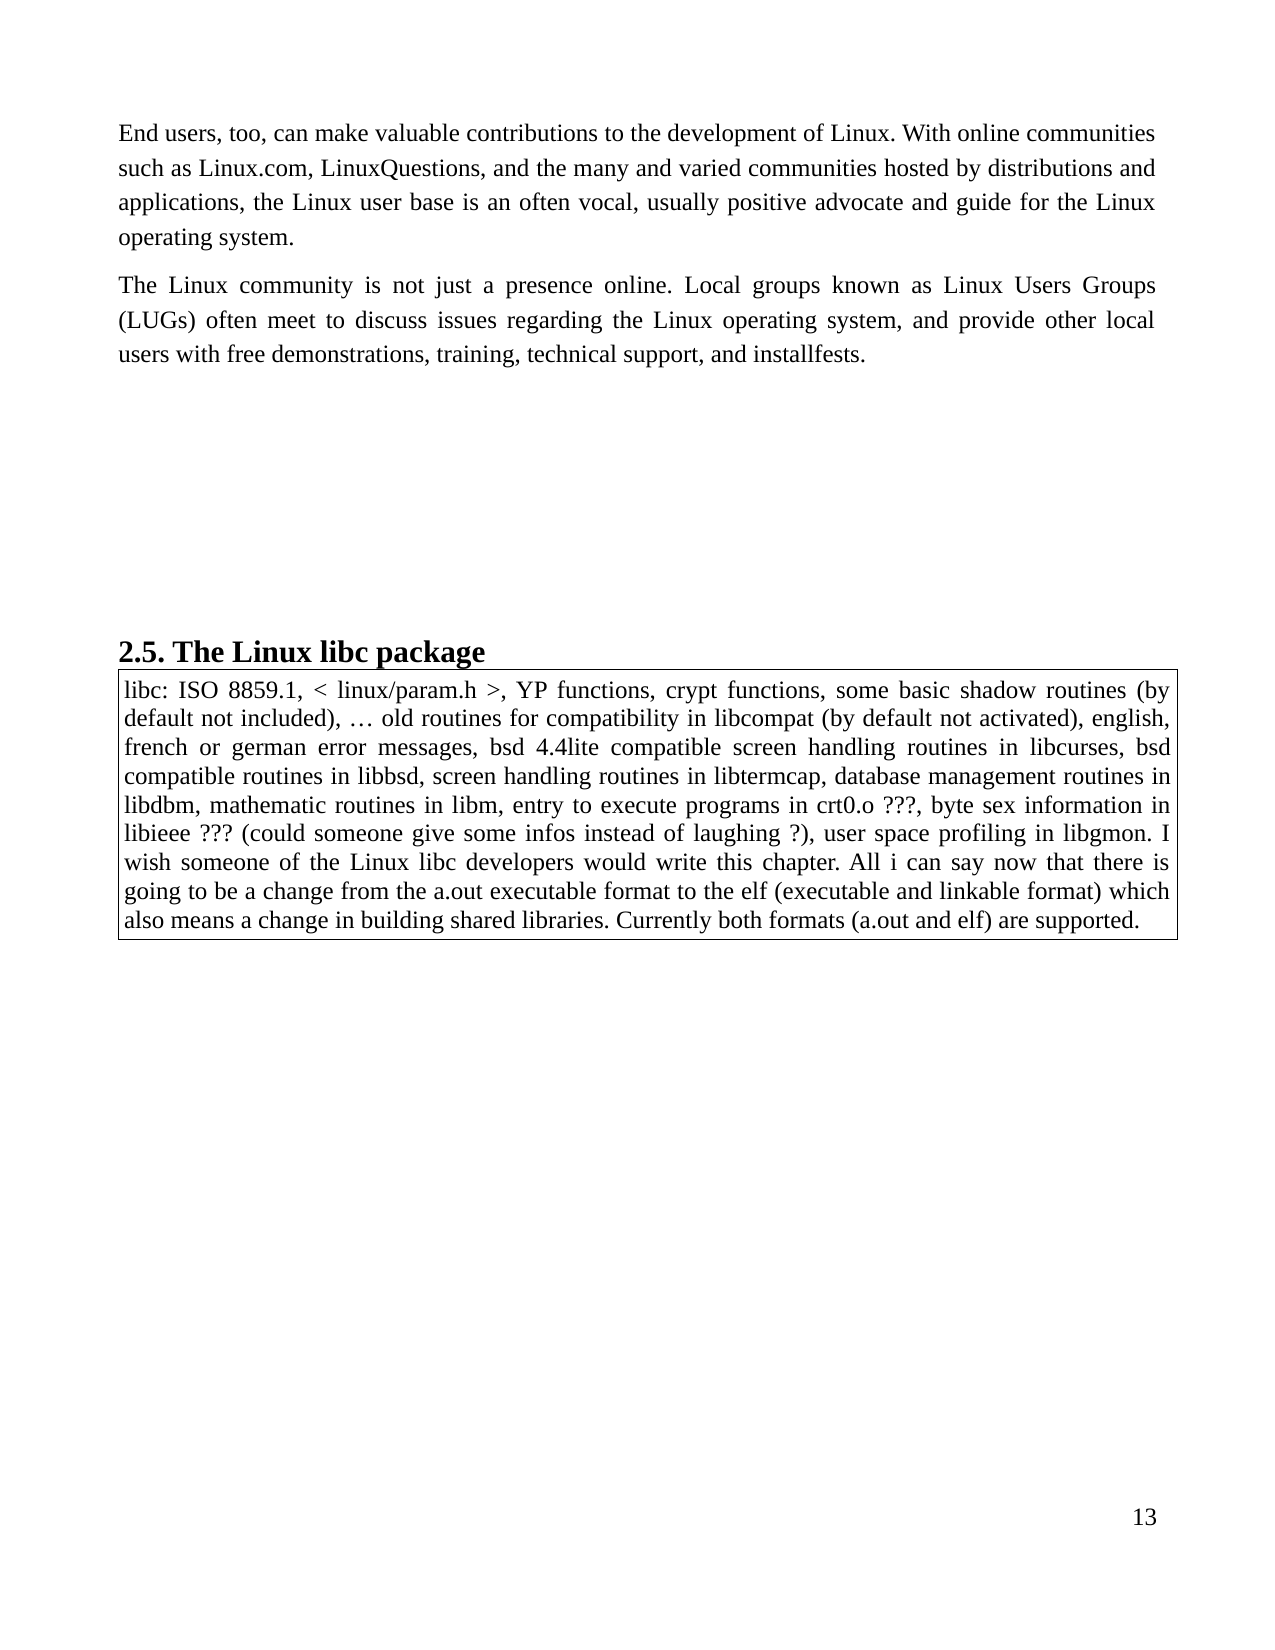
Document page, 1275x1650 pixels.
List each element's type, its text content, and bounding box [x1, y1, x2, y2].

text The Linux community is not just a presence online. Local groups known as Linux Users Groups (LUGs) often meet to discuss issues regarding the Linux operating system, and provide other local users with free demonstrations, training, technical support, and installfests. [118, 271, 1157, 368]
text 2.5. The Linux libc package [118, 633, 1157, 669]
table_header libc: ISO 8859.1, < linux/param.h >, YP functions, crypt functions, some basic shadow routines (by default not included), … old routines for compatibility in libcompat (by default not activated), english, french or german error messages, bsd 4.4lite compatible screen handling routines in libcurses, bsd compatible routines in libbsd, screen handling routines in libtermcap, database management routines in libdbm, mathematic routines in libm, entry to execute programs in crt0.o ???, byte sex information in libieee ??? (could someone give some infos instead of laughing ?), user space profiling in libgmon. I wish someone of the Linux libc developers would write this chapter. All i can say now that there is going to be a change from the a.out executable format to the elf (executable and linkable format) which also means a change in building shared libraries. Currently both formats (a.out and elf) are supported. [119, 670, 1177, 939]
text End users, too, can make valuable contributions to the development of Linux. With online communities such as Linux.com, LinuxQuestions, and the many and varied communities hosted by distributions and applications, the Linux user base is an often vocal, usually positive advocate and guide for the Linux operating system. [118, 118, 1157, 250]
